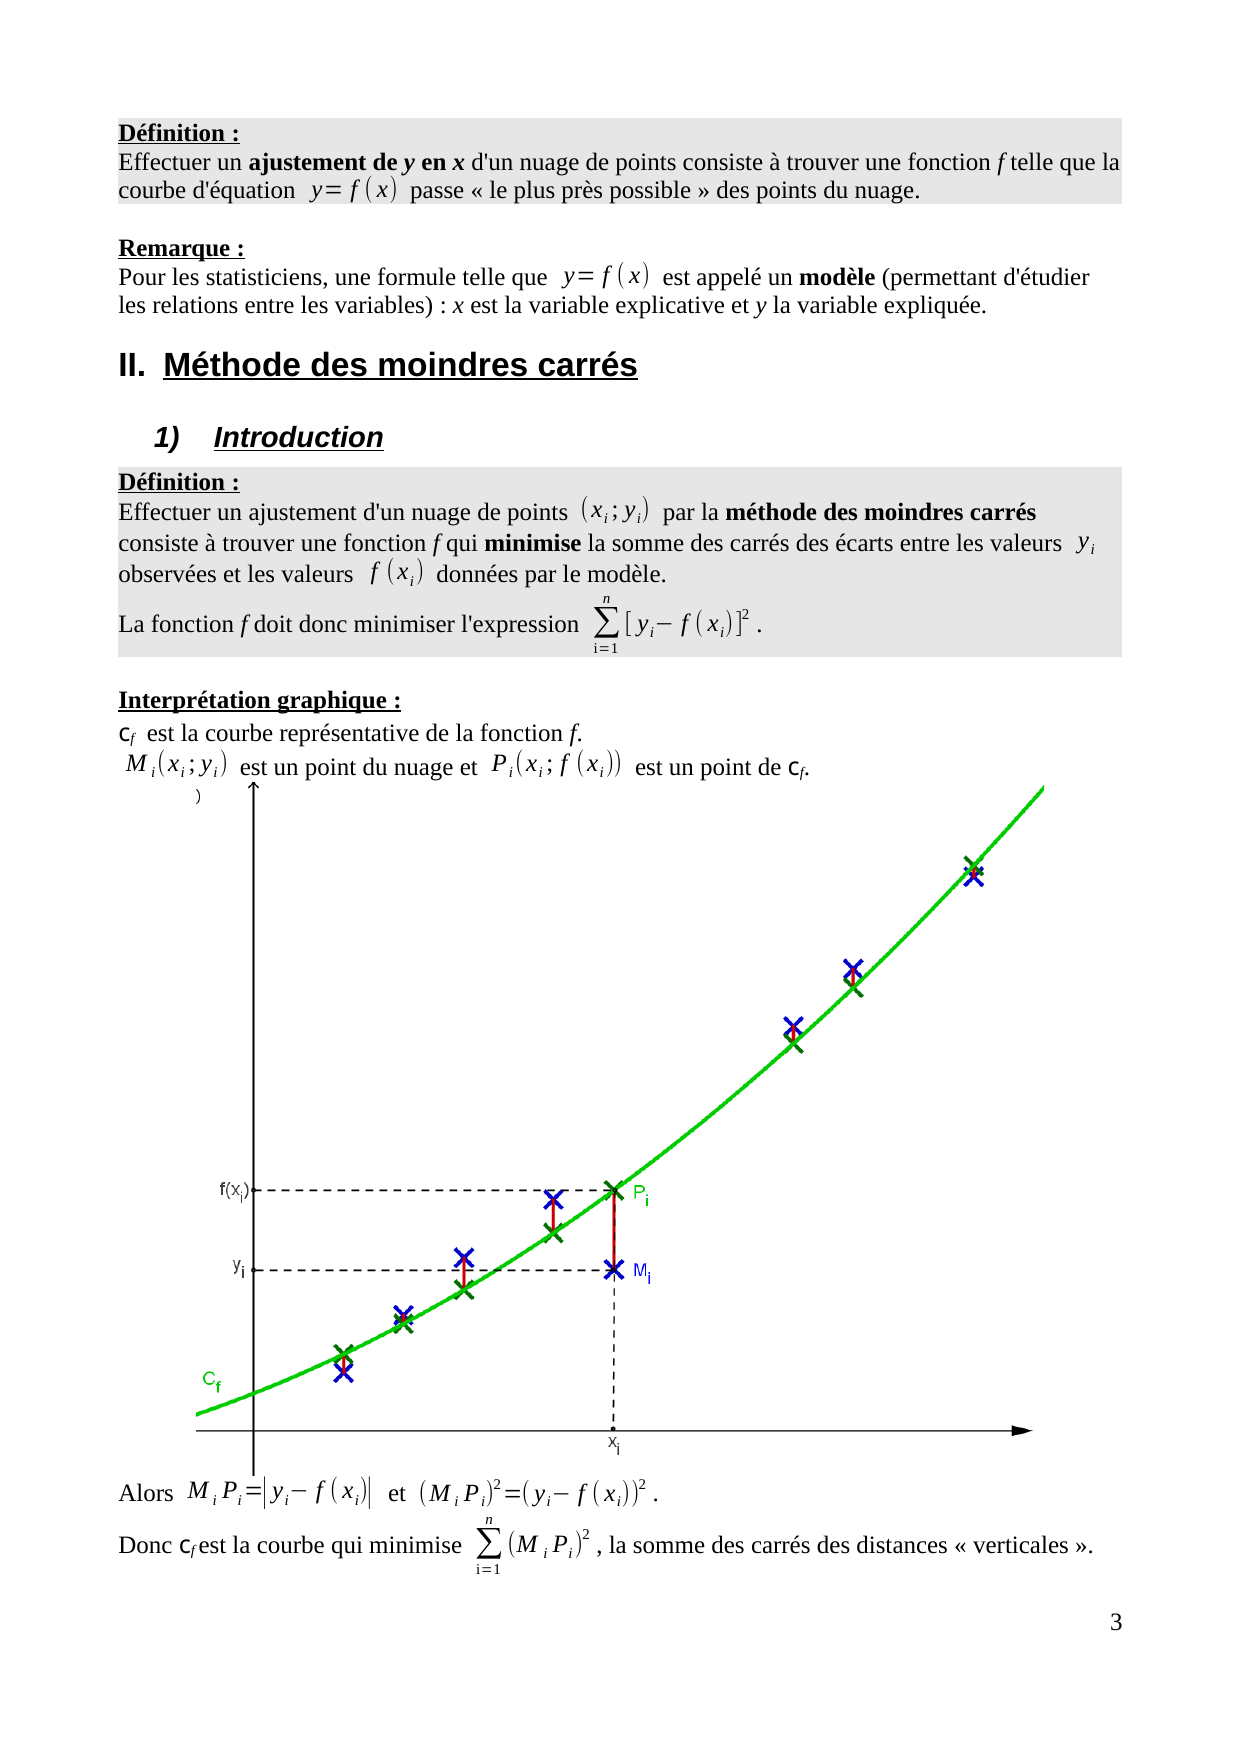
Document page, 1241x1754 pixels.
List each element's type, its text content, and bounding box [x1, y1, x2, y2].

text Pour les statisticiens, une formule telle que est appelé un modèle (permettant d'étudier les relations entre les variables) : x est la variable explicative et y la variable expliquée. [118, 262, 1122, 319]
text Alors et . [118, 782, 1122, 1510]
text Donc cf est la courbe qui minimise , la somme des carrés des distances « verticales ». [118, 1510, 1122, 1577]
text est un point du nuage et est un point de cf. [118, 748, 1122, 782]
text cf est la courbe représentative de la fonction f. [118, 714, 1122, 748]
subtitle Introduction [153, 421, 1122, 454]
text Effectuer un ajustement d'un nuage de points par la méthode des moindres carrés consiste à trouver une fonction f qui minimise la somme des carrés des écarts entre les valeurs observées et les valeurs données par le modèle. [118, 495, 1122, 589]
text Définition : [118, 118, 1122, 147]
text Remarque : [118, 233, 1122, 262]
text Interprétation graphique : [118, 685, 1122, 714]
subtitle Méthode des moindres carrés [118, 344, 1122, 383]
text Effectuer un ajustement de y en x d'un nuage de points consiste à trouver une fonction f telle que la courbe d'équation passe « le plus près possible » des points du nuage. [118, 147, 1122, 204]
text Définition : [118, 467, 1122, 495]
text La fonction f doit donc minimiser l'expression . [118, 589, 1122, 657]
